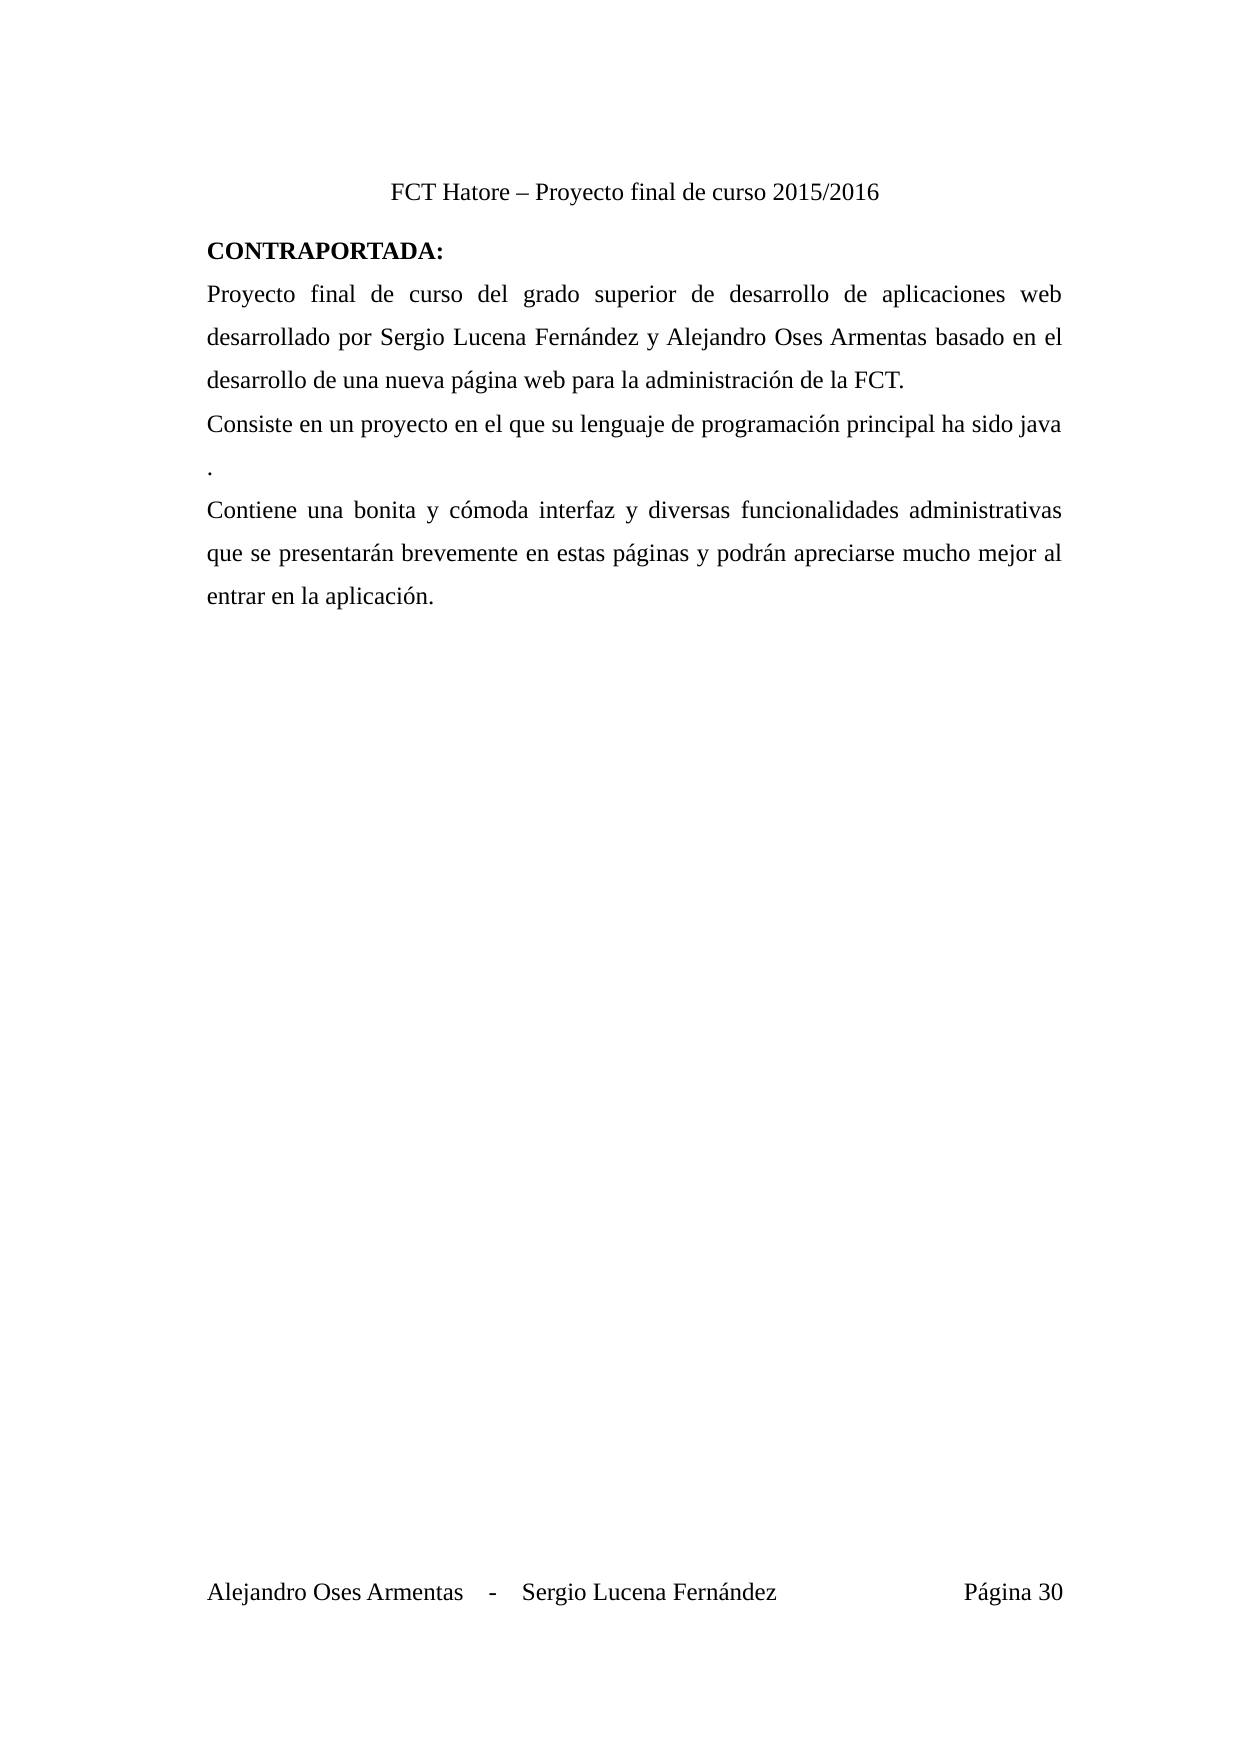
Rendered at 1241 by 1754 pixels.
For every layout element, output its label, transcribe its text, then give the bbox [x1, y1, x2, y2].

text Proyecto final de curso del grado superior de desarrollo de aplicaciones web desarrollado por Sergio Lucena Fernández y Alejandro Oses Armentas basado en el desarrollo de una nueva página web para la administración de la FCT. [207, 279, 1063, 394]
text CONTRAPORTADA: [207, 236, 1063, 265]
text Contiene una bonita y cómoda interfaz y diversas funcionalidades administrativas que se presentarán brevemente en estas páginas y podrán apreciarse mucho mejor al entrar en la aplicación. [207, 495, 1063, 610]
text Consiste en un proyecto en el que su lenguaje de programación principal ha sido java . [207, 409, 1063, 481]
